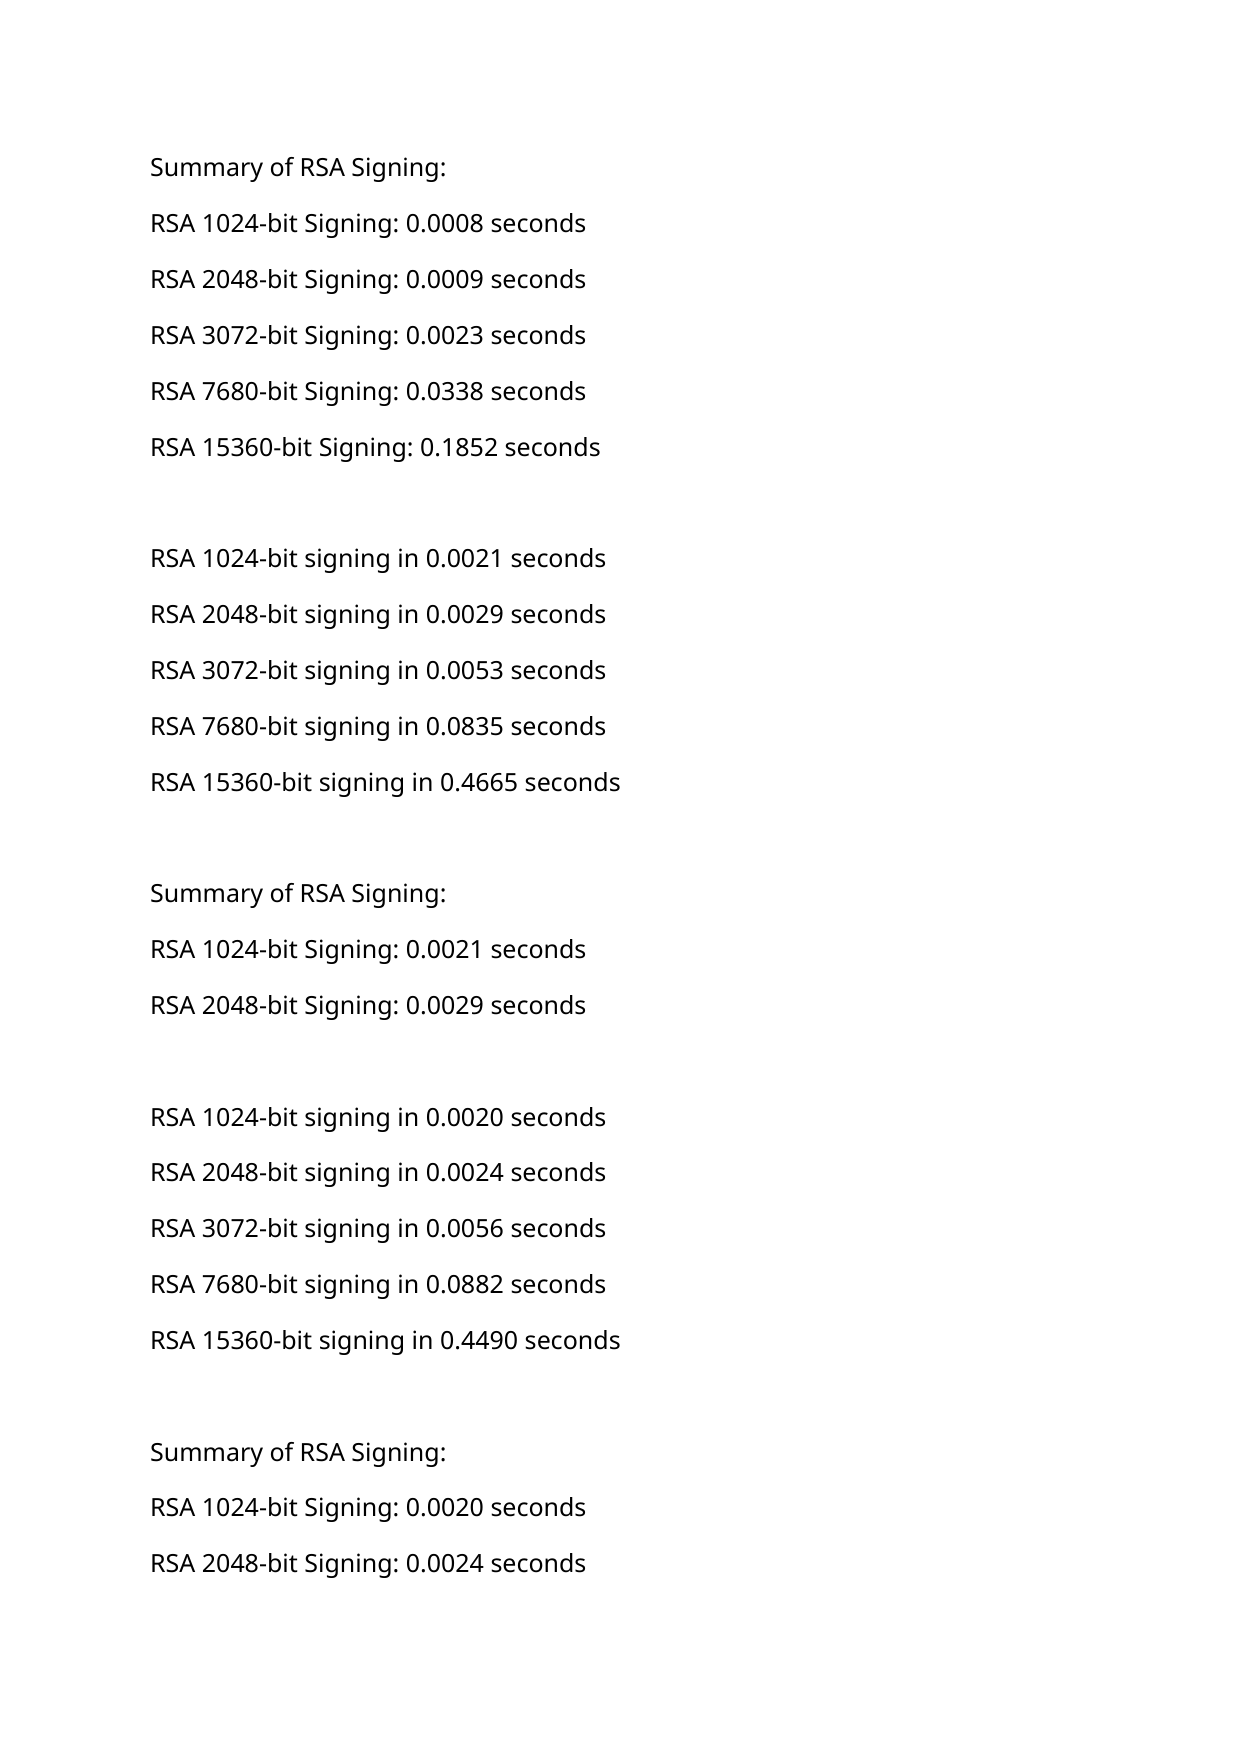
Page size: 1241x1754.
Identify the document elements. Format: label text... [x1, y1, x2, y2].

text RSA 3072-bit signing in 0.0053 seconds [150, 652, 1090, 687]
text RSA 7680-bit Signing: 0.0338 seconds [150, 373, 1090, 407]
text RSA 2048-bit signing in 0.0029 seconds [150, 597, 1090, 631]
text RSA 15360-bit Signing: 0.1852 seconds [150, 429, 1090, 463]
text RSA 3072-bit Signing: 0.0023 seconds [150, 317, 1090, 352]
text RSA 2048-bit Signing: 0.0029 seconds [150, 987, 1090, 1022]
text Summary of RSA Signing: [150, 1434, 1090, 1468]
text RSA 7680-bit signing in 0.0835 seconds [150, 708, 1090, 742]
text RSA 1024-bit Signing: 0.0021 seconds [150, 932, 1090, 966]
text RSA 1024-bit signing in 0.0020 seconds [150, 1099, 1090, 1133]
text RSA 3072-bit signing in 0.0056 seconds [150, 1211, 1090, 1245]
text RSA 7680-bit signing in 0.0882 seconds [150, 1267, 1090, 1301]
text RSA 15360-bit signing in 0.4490 seconds [150, 1322, 1090, 1357]
text RSA 1024-bit signing in 0.0021 seconds [150, 541, 1090, 575]
text RSA 2048-bit Signing: 0.0024 seconds [150, 1546, 1090, 1580]
text Summary of RSA Signing: [150, 150, 1090, 184]
text RSA 2048-bit Signing: 0.0009 seconds [150, 262, 1090, 296]
text RSA 15360-bit signing in 0.4665 seconds [150, 764, 1090, 798]
text Summary of RSA Signing: [150, 876, 1090, 910]
text RSA 1024-bit Signing: 0.0008 seconds [150, 206, 1090, 240]
text RSA 1024-bit Signing: 0.0020 seconds [150, 1490, 1090, 1524]
text RSA 2048-bit signing in 0.0024 seconds [150, 1155, 1090, 1189]
